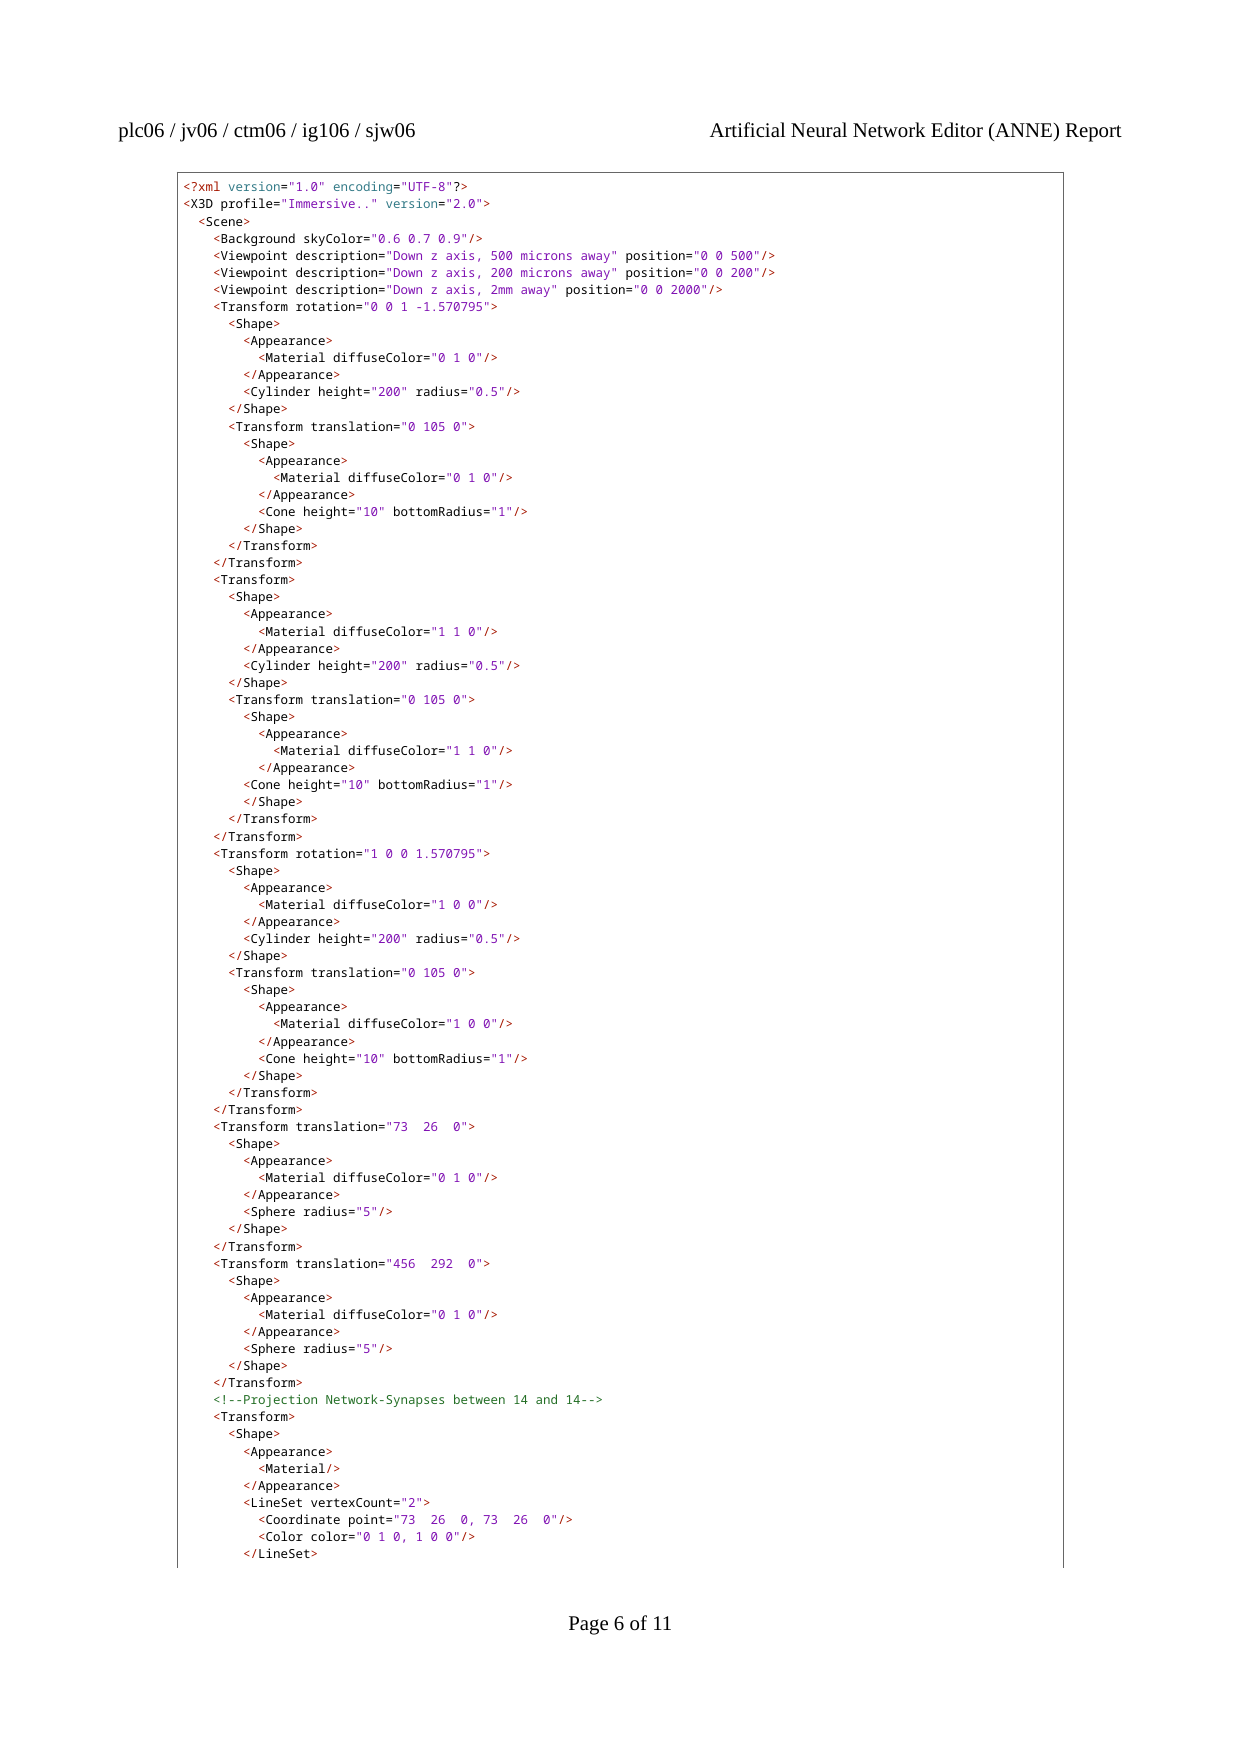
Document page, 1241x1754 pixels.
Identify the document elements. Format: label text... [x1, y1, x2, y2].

table_header <?xml version="1.0" encoding="UTF-8"?> <X3D profile="Immersive.." version="2.0"> <Scene> <Background skyColor="0.6 0.7 0.9"/> <Viewpoint description="Down z axis, 500 microns away" position="0 0 500"/> <Viewpoint description="Down z axis, 200 microns away" position="0 0 200"/> <Viewpoint description="Down z axis, 2mm away" position="0 0 2000"/> <Transform rotation="0 0 1 -1.570795"> <Shape> <Appearance> <Material diffuseColor="0 1 0"/> </Appearance> <Cylinder height="200" radius="0.5"/> </Shape> <Transform translation="0 105 0"> <Shape> <Appearance> <Material diffuseColor="0 1 0"/> </Appearance> <Cone height="10" bottomRadius="1"/> </Shape> </Transform> </Transform> <Transform> <Shape> <Appearance> <Material diffuseColor="1 1 0"/> </Appearance> <Cylinder height="200" radius="0.5"/> </Shape> <Transform translation="0 105 0"> <Shape> <Appearance> <Material diffuseColor="1 1 0"/> </Appearance> <Cone height="10" bottomRadius="1"/> </Shape> </Transform> </Transform> <Transform rotation="1 0 0 1.570795"> <Shape> <Appearance> <Material diffuseColor="1 0 0"/> </Appearance> <Cylinder height="200" radius="0.5"/> </Shape> <Transform translation="0 105 0"> <Shape> <Appearance> <Material diffuseColor="1 0 0"/> </Appearance> <Cone height="10" bottomRadius="1"/> </Shape> </Transform> </Transform> <Transform translation="73 26 0"> <Shape> <Appearance> <Material diffuseColor="0 1 0"/> </Appearance> <Sphere radius="5"/> </Shape> </Transform> <Transform translation="456 292 0"> <Shape> <Appearance> <Material diffuseColor="0 1 0"/> </Appearance> <Sphere radius="5"/> </Shape> </Transform> <!--Projection Network-Synapses between 14 and 14--> <Transform> <Shape> <Appearance> <Material/> </Appearance> <LineSet vertexCount="2"> <Coordinate point="73 26 0, 73 26 0"/> <Color color="0 1 0, 1 0 0"/> </LineSet> [178, 173, 1063, 1568]
